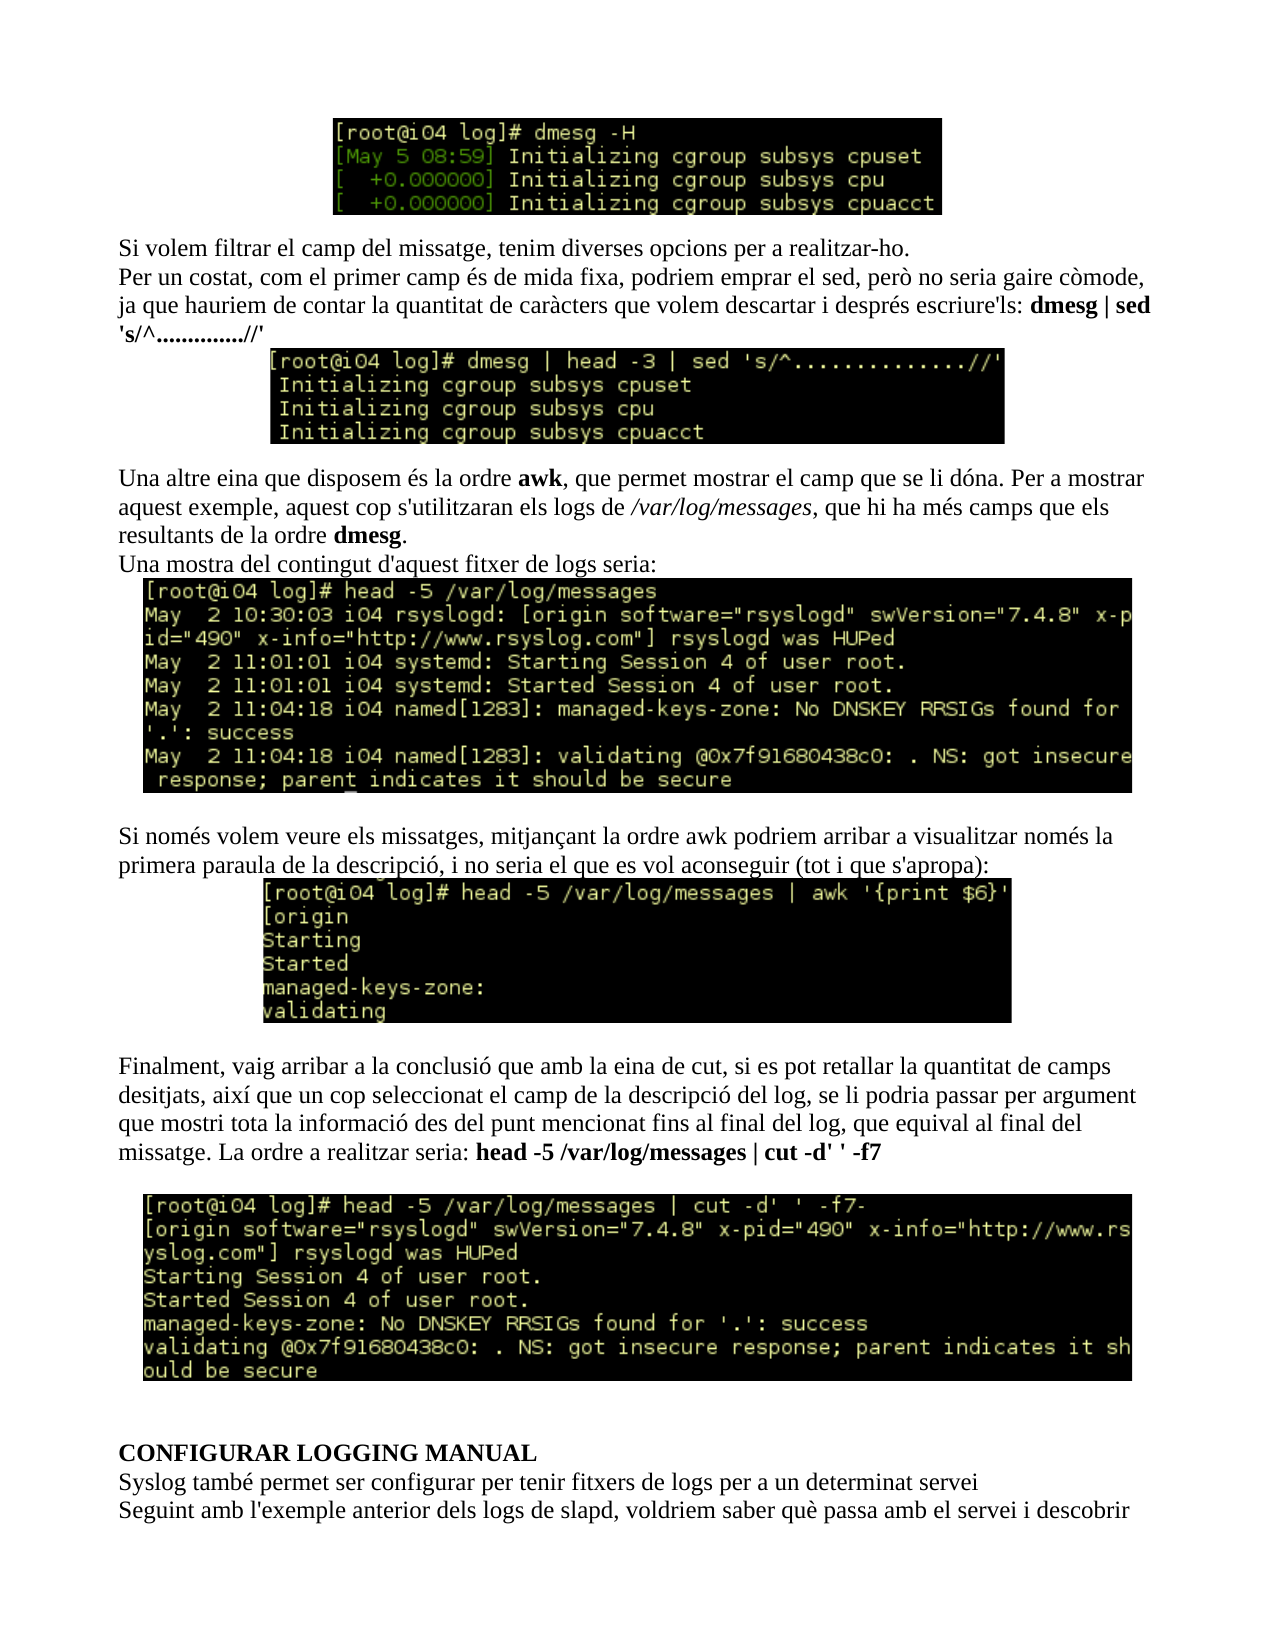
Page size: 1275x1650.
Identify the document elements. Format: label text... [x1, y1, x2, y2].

text Si només volem veure els missatges, mitjançant la ordre awk podriem arribar a visualitzar només la primera paraula de la descripció, i no seria el que es vol aconseguir (tot i que s'apropa): [118, 821, 1157, 878]
picture [332, 118, 943, 215]
text Syslog també permet ser configurar per tenir fitxers de logs per a un determinat servei [118, 1467, 1157, 1496]
picture [263, 878, 1012, 1023]
text Per un costat, com el primer camp és de mida fixa, podriem emprar el sed, però no seria gaire còmode, ja que hauriem de contar la quantitat de caràcters que volem descartar i després escriure'ls: dmesg | sed 's/^..............//' [118, 262, 1157, 348]
picture [270, 348, 1005, 444]
text Finalment, vaig arribar a la conclusió que amb la eina de cut, si es pot retallar la quantitat de camps desitjats, així que un cop seleccionat el camp de la descripció del log, se li podria passar per argument que mostri tota la informació des del punt mencionat fins al final del log, que equival al final del missatge. La ordre a realitzar seria: head -5 /var/log/messages | cut -d' ' -f7 [118, 1051, 1157, 1166]
text Seguint amb l'exemple anterior dels logs de slapd, voldriem saber què passa amb el servei i descobrir [118, 1496, 1157, 1524]
picture [143, 578, 1133, 793]
picture [143, 1194, 1133, 1381]
text Una mostra del contingut d'aquest fitxer de logs seria: [118, 549, 1157, 578]
text Si volem filtrar el camp del missatge, tenim diverses opcions per a realitzar-ho. [118, 233, 1157, 262]
text Una altre eina que disposem és la ordre awk, que permet mostrar el camp que se li dóna. Per a mostrar aquest exemple, aquest cop s'utilitzaran els logs de /var/log/messages, que hi ha més camps que els resultants de la ordre dmesg. [118, 463, 1157, 549]
text CONFIGURAR LOGGING MANUAL [118, 1438, 1157, 1467]
